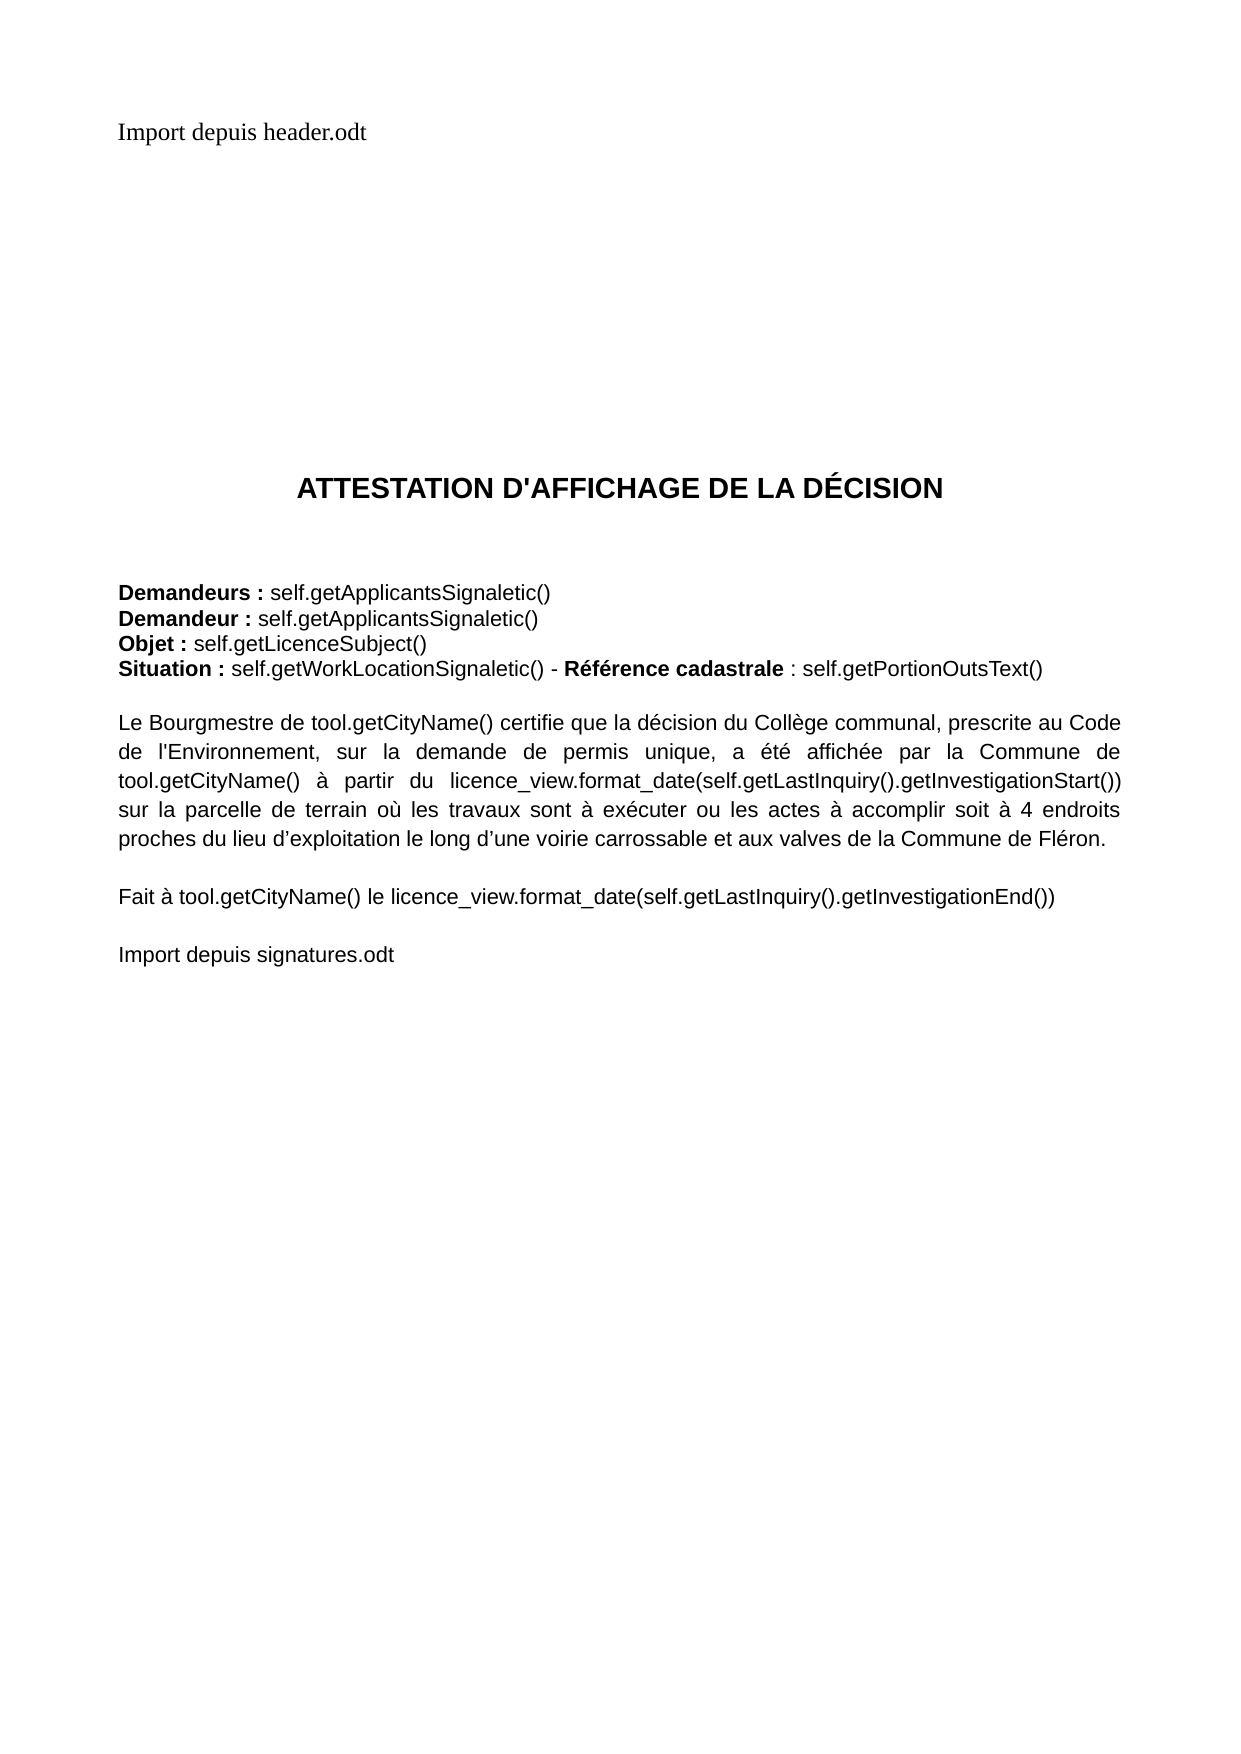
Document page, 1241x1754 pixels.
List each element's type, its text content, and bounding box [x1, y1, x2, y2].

text Le Bourgmestre de tool.getCityName() certifie que la décision du Collège communal, prescrite au Code de l'Environnement, sur la demande de permis unique, a été affichée par la Commune de tool.getCityName() à partir du licence_view.format_date(self.getLastInquiry().getInvestigationStart()) sur la parcelle de terrain où les travaux sont à exécuter ou les actes à accomplir soit à 4 endroits proches du lieu d’exploitation le long d’une voirie carrossable et aux valves de la Commune de Fléron. [118, 710, 1122, 851]
text Import depuis signatures.odt [118, 942, 1122, 967]
text Demandeur : self.getApplicantsSignaletic() [118, 605, 1122, 631]
text Objet : self.getLicenceSubject() [118, 631, 1122, 656]
title ATTESTATION d'affichage DE LA DÉCISION [118, 471, 1122, 504]
text Fait à tool.getCityName() le licence_view.format_date(self.getLastInquiry().getInvestigationEnd()) [118, 884, 1122, 909]
text Demandeurs : self.getApplicantsSignaletic() [118, 580, 1122, 605]
text Import depuis header.odt [117, 117, 538, 146]
text Situation : self.getWorkLocationSignaletic() - Référence cadastrale : self.getPortionOutsText() [118, 656, 1122, 681]
